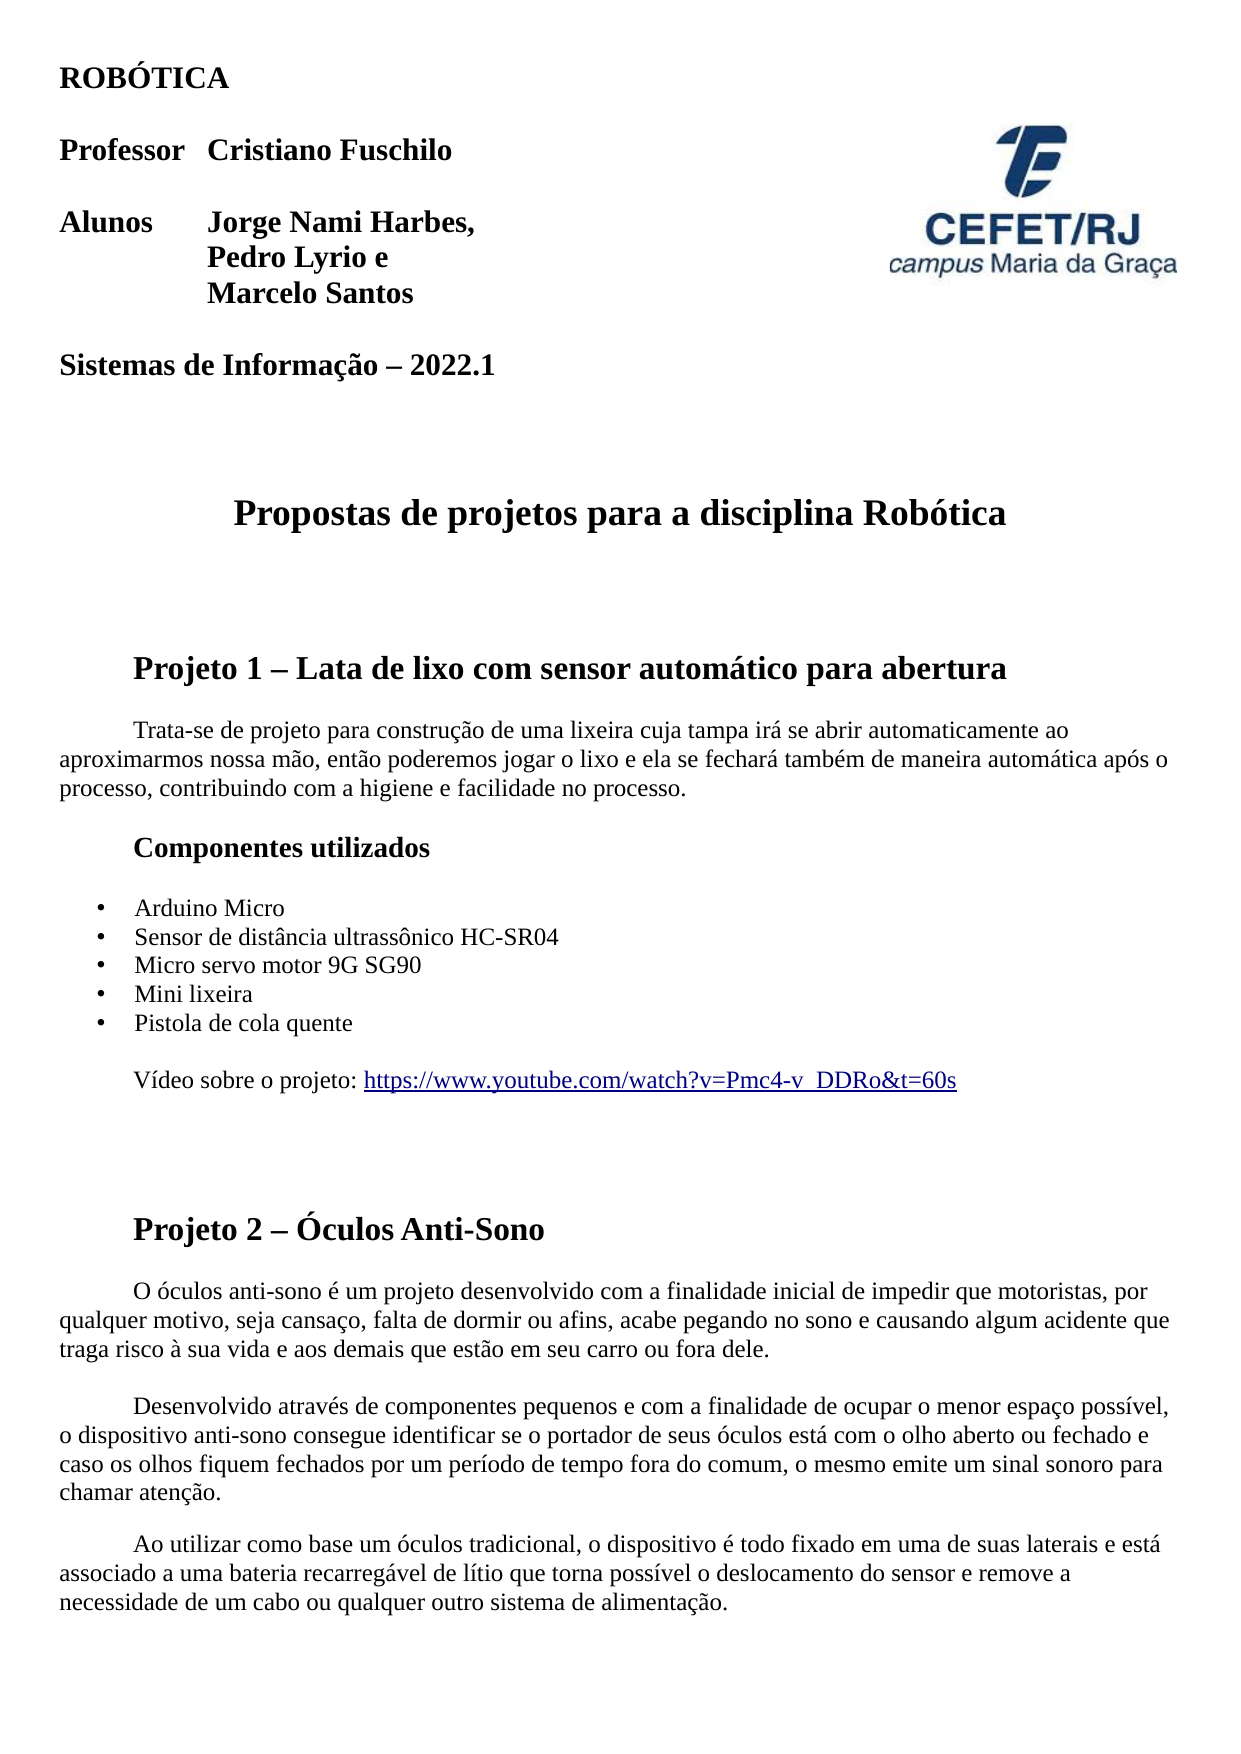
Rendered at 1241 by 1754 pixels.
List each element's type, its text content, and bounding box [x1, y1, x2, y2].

text Alunos Jorge Nami Harbes, [59, 203, 889, 239]
text Marcelo Santos [59, 275, 889, 311]
text ROBÓTICA [59, 59, 1181, 95]
text Projeto 2 – Óculos Anti-Sono [59, 1209, 1181, 1247]
text Desenvolvido através de componentes pequenos e com a finalidade de ocupar o menor espaço possível, o dispositivo anti-sono consegue identificar se o portador de seus óculos está com o olho aberto ou fechado e caso os olhos fiquem fechados por um período de tempo fora do comum, o mesmo emite um sinal sonoro para chamar atenção. [59, 1391, 1181, 1506]
list Sensor de distância ultrassônico HC-SR04 [97, 922, 1181, 950]
text Ao utilizar como base um óculos tradicional, o dispositivo é todo fixado em uma de suas laterais e está associado a uma bateria recarregável de lítio que torna possível o deslocamento do sensor e remove a necessidade de um cabo ou qualquer outro sistema de alimentação. [59, 1529, 1181, 1616]
text Pedro Lyrio e [59, 239, 889, 275]
picture [889, 66, 1177, 335]
text Vídeo sobre o projeto: https://www.youtube.com/watch?v=Pmc4-v_DDRo&t=60s [59, 1065, 1181, 1094]
text Trata-se de projeto para construção de uma lixeira cuja tampa irá se abrir automaticamente ao aproximarmos nossa mão, então poderemos jogar o lixo e ela se fechará também de maneira automática após o processo, contribuindo com a higiene e facilidade no processo. [59, 716, 1181, 802]
text O óculos anti-sono é um projeto desenvolvido com a finalidade inicial de impedir que motoristas, por qualquer motivo, seja cansaço, falta de dormir ou afins, acabe pegando no sono e causando algum acidente que traga risco à sua vida e aos demais que estão em seu carro ou fora dele. [59, 1276, 1181, 1362]
text Sistemas de Informação – 2022.1 [59, 347, 1181, 382]
list Arduino Micro [97, 893, 1181, 922]
text Componentes utilizados [59, 831, 1181, 864]
list Micro servo motor 9G SG90 [97, 950, 1181, 979]
list Mini lixeira [97, 979, 1181, 1008]
text Professor Cristiano Fuschilo [59, 131, 889, 167]
text Propostas de projetos para a disciplina Robótica [59, 490, 1181, 533]
text Projeto 1 – Lata de lixo com sensor automático para abertura [59, 648, 1181, 687]
list Pistola de cola quente [97, 1008, 1181, 1037]
